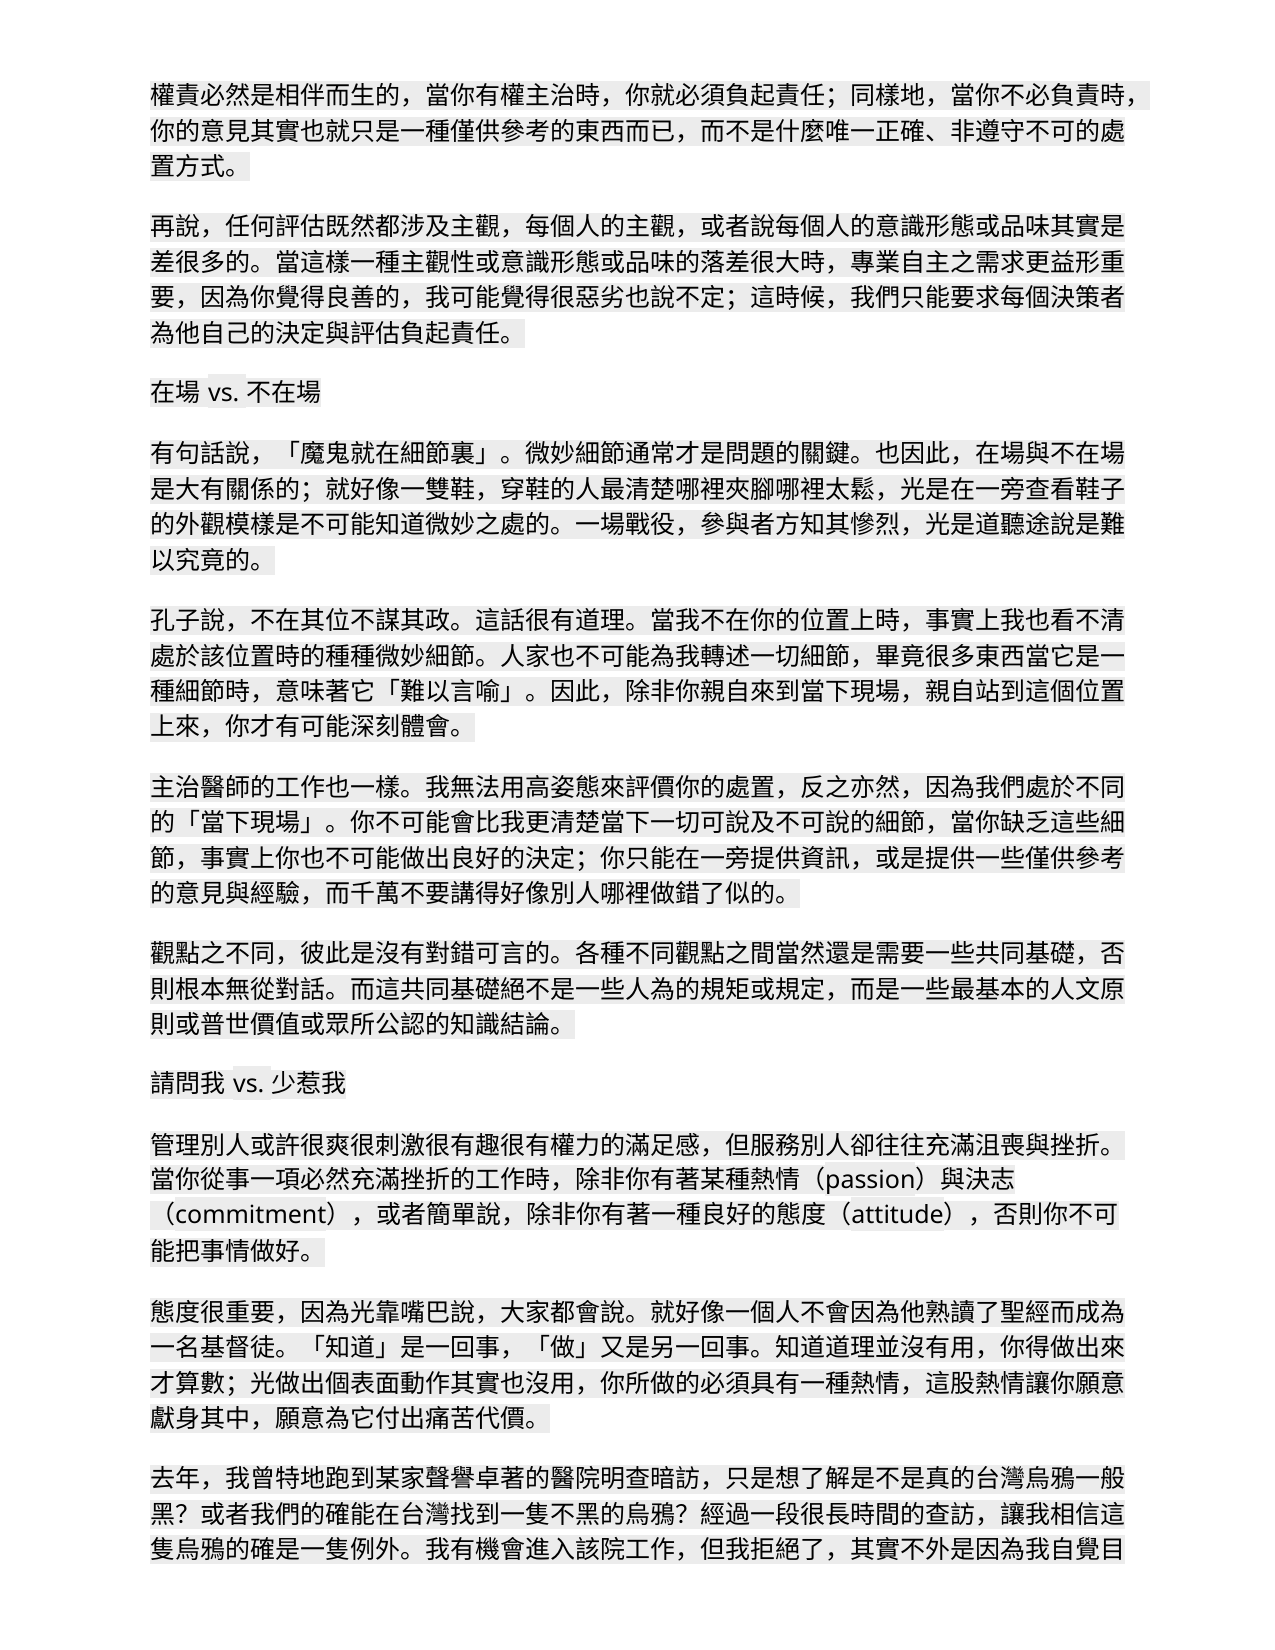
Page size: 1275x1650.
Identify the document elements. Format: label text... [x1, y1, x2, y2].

text 在場 vs. 不在場 [150, 373, 1125, 408]
text 有句話說，「魔鬼就在細節裏」。微妙細節通常才是問題的關鍵。也因此，在場與不在場是大有關係的；就好像一雙鞋，穿鞋的人最清楚哪裡夾腳哪裡太鬆，光是在一旁查看鞋子的外觀模樣是不可能知道微妙之處的。一場戰役，參與者方知其慘烈，光是道聽途說是難以究竟的。 [150, 433, 1125, 575]
text 孔子說，不在其位不謀其政。這話很有道理。當我不在你的位置上時，事實上我也看不清處於該位置時的種種微妙細節。人家也不可能為我轉述一切細節，畢竟很多東西當它是一種細節時，意味著它「難以言喻」。因此，除非你親自來到當下現場，親自站到這個位置上來，你才有可能深刻體會。 [150, 600, 1125, 742]
text 去年，我曾特地跑到某家聲譽卓著的醫院明查暗訪，只是想了解是不是真的台灣烏鴉一般黑？或者我們的確能在台灣找到一隻不黑的烏鴉？經過一段很長時間的查訪，讓我相信這隻烏鴉的確是一隻例外。我有機會進入該院工作，但我拒絕了，其實不外是因為我自覺目 [150, 1458, 1125, 1564]
text 權責必然是相伴而生的，當你有權主治時，你就必須負起責任；同樣地，當你不必負責時，你的意見其實也就只是一種僅供參考的東西而已，而不是什麼唯一正確、非遵守不可的處置方式。 [150, 75, 1125, 181]
text 管理別人或許很爽很刺激很有趣很有權力的滿足感，但服務別人卻往往充滿沮喪與挫折。當你從事一項必然充滿挫折的工作時，除非你有著某種熱情（passion）與決志（commitment），或者簡單說，除非你有著一種良好的態度（attitude），否則你不可能把事情做好。 [150, 1125, 1125, 1267]
text 再說，任何評估既然都涉及主觀，每個人的主觀，或者說每個人的意識形態或品味其實是差很多的。當這樣一種主觀性或意識形態或品味的落差很大時，專業自主之需求更益形重要，因為你覺得良善的，我可能覺得很惡劣也說不定；這時候，我們只能要求每個決策者為他自己的決定與評估負起責任。 [150, 206, 1125, 348]
text 主治醫師的工作也一樣。我無法用高姿態來評價你的處置，反之亦然，因為我們處於不同的「當下現場」。你不可能會比我更清楚當下一切可說及不可說的細節，當你缺乏這些細節，事實上你也不可能做出良好的決定；你只能在一旁提供資訊，或是提供一些僅供參考的意見與經驗，而千萬不要講得好像別人哪裡做錯了似的。 [150, 767, 1125, 908]
text 態度很重要，因為光靠嘴巴說，大家都會說。就好像一個人不會因為他熟讀了聖經而成為一名基督徒。「知道」是一回事，「做」又是另一回事。知道道理並沒有用，你得做出來才算數；光做出個表面動作其實也沒用，你所做的必須具有一種熱情，這股熱情讓你願意獻身其中，願意為它付出痛苦代價。 [150, 1292, 1125, 1433]
text 觀點之不同，彼此是沒有對錯可言的。各種不同觀點之間當然還是需要一些共同基礎，否則根本無從對話。而這共同基礎絕不是一些人為的規矩或規定，而是一些最基本的人文原則或普世價值或眾所公認的知識結論。 [150, 933, 1125, 1039]
text 請問我 vs. 少惹我 [150, 1064, 1125, 1100]
